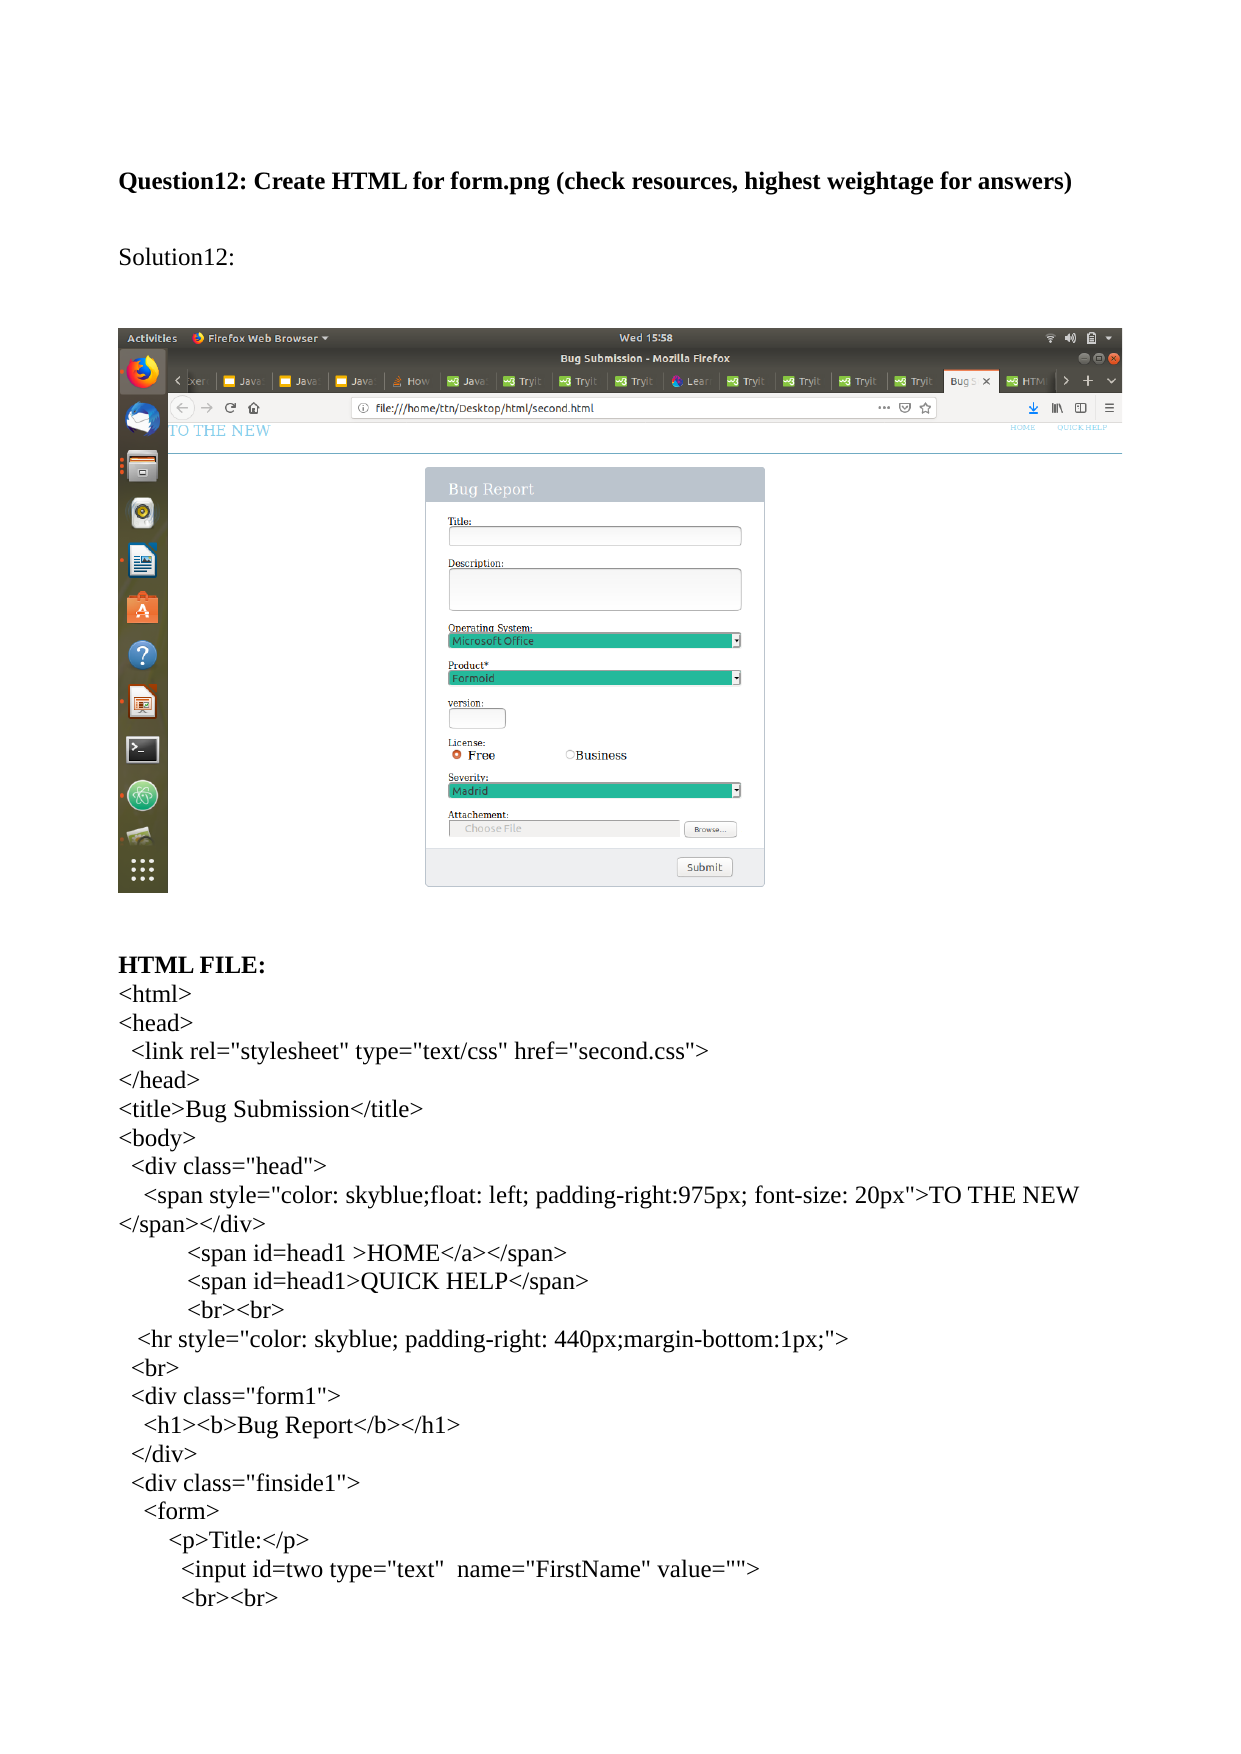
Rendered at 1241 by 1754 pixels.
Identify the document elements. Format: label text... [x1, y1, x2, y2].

text <span style="color: skyblue;float: left; padding-right:975px; font-size: 20px">TO THE NEW </span></div> [118, 1180, 1122, 1238]
text <input id=two type="text" name="FirstName" value=""> [118, 1554, 1122, 1583]
text <head> [118, 1008, 1122, 1036]
text <form> [118, 1496, 1122, 1525]
text HTML FILE: [118, 950, 1122, 979]
text <br><br> [118, 1295, 1122, 1324]
text <span id=head1>QUICK HELP</span> [118, 1266, 1122, 1295]
text <hr style="color: skyblue; padding-right: 440px;margin-bottom:1px;"> [118, 1324, 1122, 1353]
text Question12: Create HTML for form.png (check resources, highest weightage for answers) [118, 166, 1122, 194]
text <br><br> [118, 1583, 1122, 1611]
text Solution12: [118, 242, 1122, 271]
text <title>Bug Submission</title> [118, 1094, 1122, 1123]
text <h1><b>Bug Report</b></h1> [118, 1410, 1122, 1439]
text <p>Title:</p> [118, 1525, 1122, 1554]
text <div class="finside1"> [118, 1468, 1122, 1496]
text </head> [118, 1065, 1122, 1094]
text <div class="form1"> [118, 1381, 1122, 1410]
text <link rel="stylesheet" type="text/css" href="second.css"> [118, 1036, 1122, 1065]
text <html> [118, 979, 1122, 1008]
picture [118, 328, 1123, 893]
text <span id=head1 >HOME</a></span> [118, 1238, 1122, 1266]
text <br> [118, 1353, 1122, 1381]
text <div class="head"> [118, 1151, 1122, 1180]
text <body> [118, 1123, 1122, 1151]
text </div> [118, 1439, 1122, 1468]
